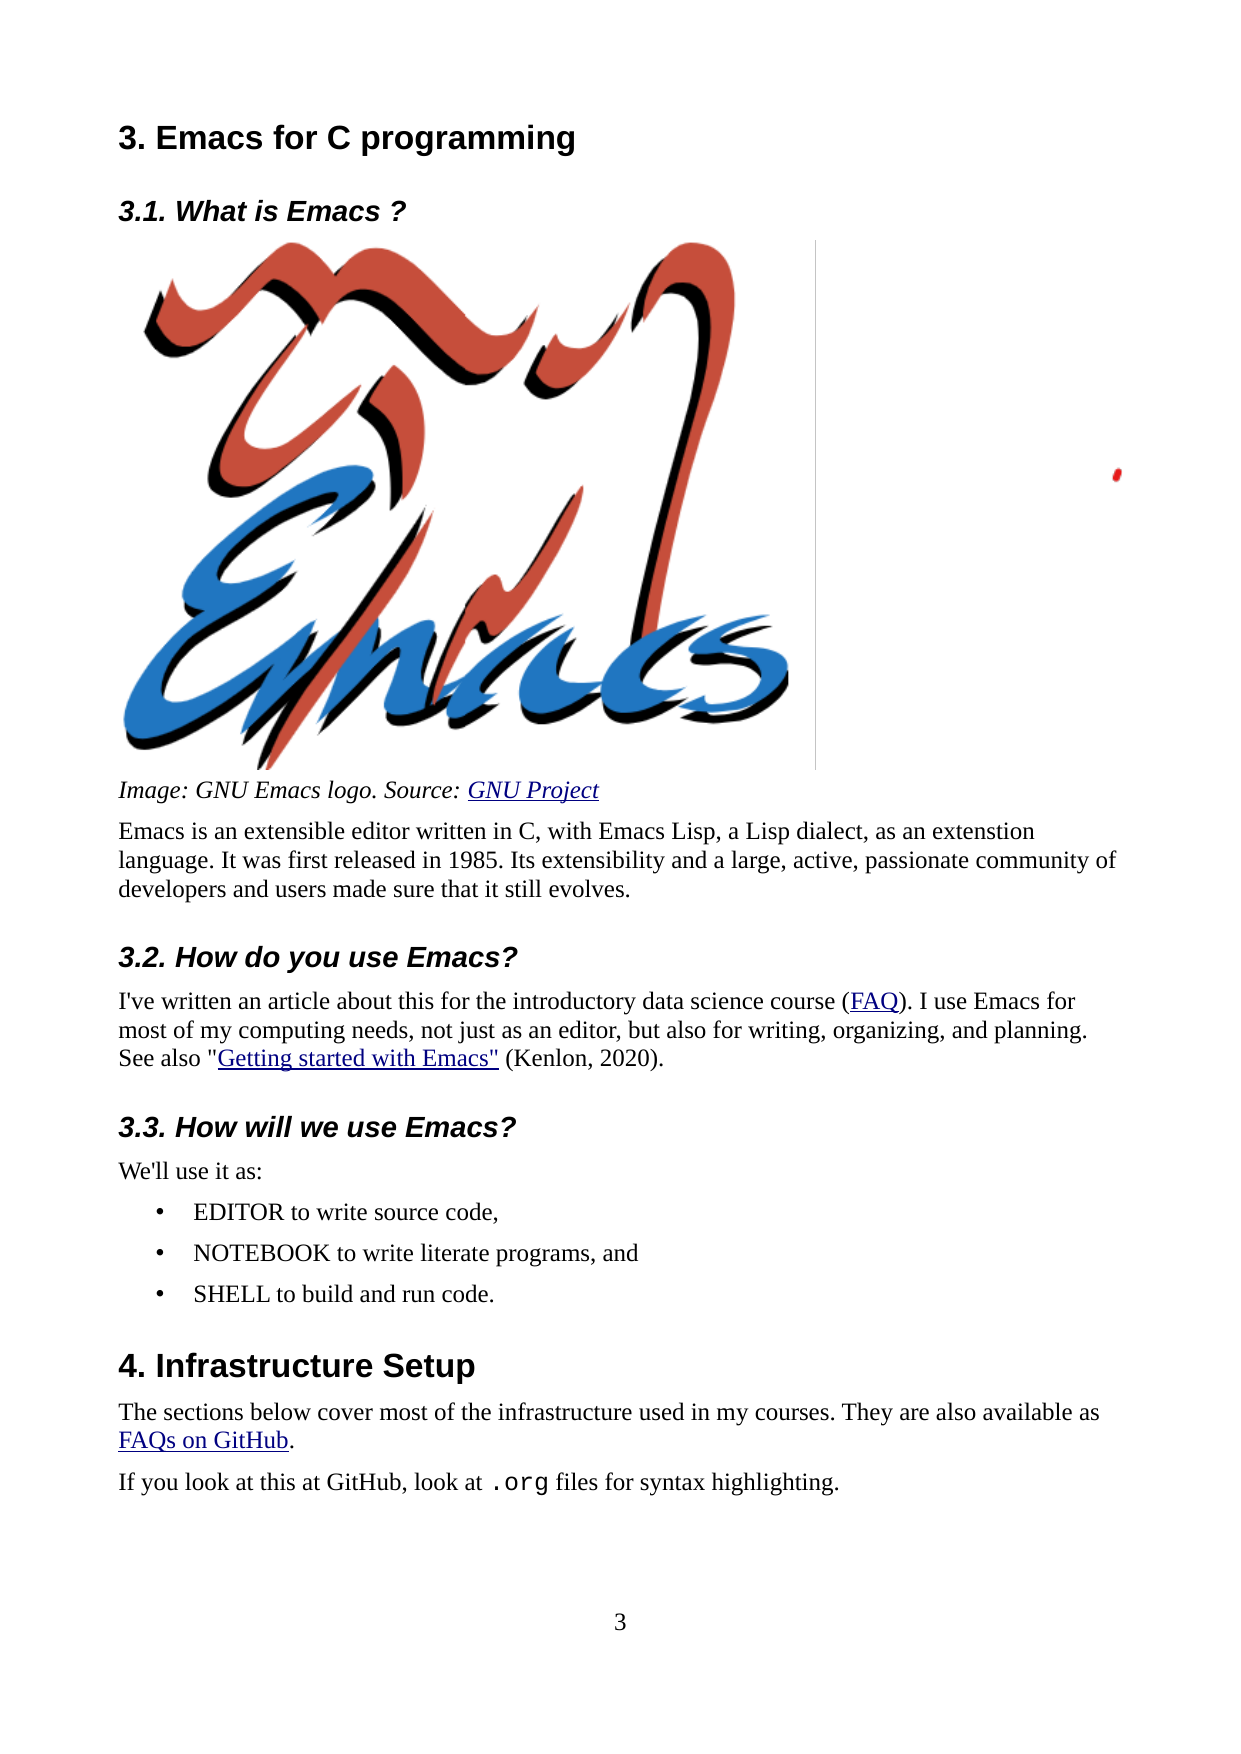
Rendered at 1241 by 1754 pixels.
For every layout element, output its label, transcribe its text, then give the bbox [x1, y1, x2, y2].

list EDITOR to write source code, [156, 1197, 1122, 1226]
list SHELL to build and run code. [156, 1279, 1122, 1308]
text The sections below cover most of the infrastructure used in my courses. They are also available as FAQs on GitHub. [118, 1397, 1122, 1454]
text I've written an article about this for the introductory data science course (FAQ). I use Emacs for most of my computing needs, not just as an editor, but also for writing, organizing, and planning. See also "Getting started with Emacs" (Kenlon, 2020). [118, 986, 1122, 1072]
subtitle What is Emacs ? [118, 194, 1122, 228]
list NOTEBOOK to write literate programs, and [156, 1238, 1122, 1267]
subtitle Infrastructure Setup [118, 1346, 1122, 1384]
text Image: GNU Emacs logo. Source: GNU Project [118, 240, 1122, 804]
subtitle Emacs for C programming [118, 118, 1122, 157]
text Emacs is an extensible editor written in C, with Emacs Lisp, a Lisp dialect, as an extenstion language. It was first released in 1985. Its extensibility and a large, active, passionate community of developers and users made sure that it still evolves. [118, 816, 1122, 902]
text We'll use it as: [118, 1156, 1122, 1184]
text If you look at this at GitHub, look at .org files for syntax highlighting. [118, 1467, 1122, 1498]
subtitle How do you use Emacs? [118, 940, 1122, 973]
subtitle How will we use Emacs? [118, 1110, 1122, 1143]
